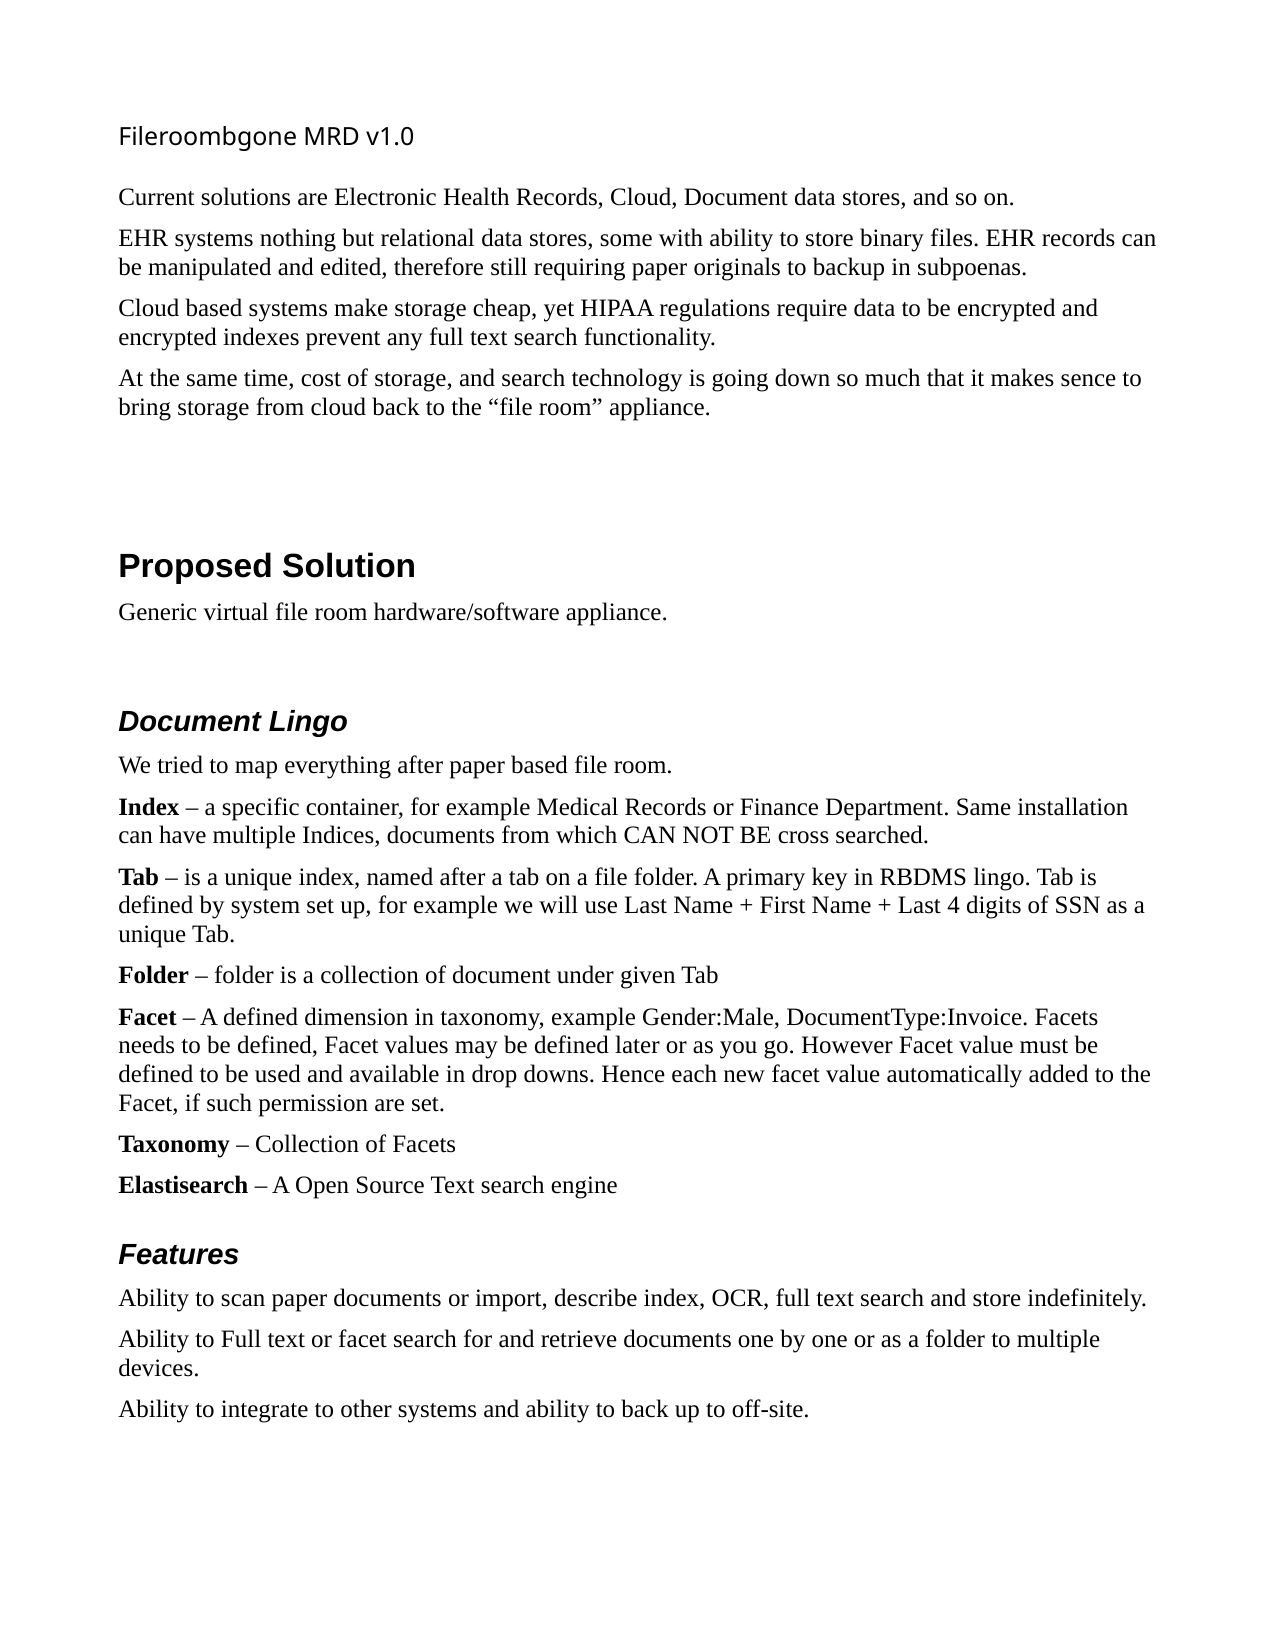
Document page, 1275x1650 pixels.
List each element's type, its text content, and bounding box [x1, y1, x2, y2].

text Index – a specific container, for example Medical Records or Finance Department. Same installation can have multiple Indices, documents from which CAN NOT BE cross searched. [118, 792, 1157, 849]
text Folder – folder is a collection of document under given Tab [118, 960, 1157, 989]
text Taxonomy – Collection of Facets [118, 1129, 1157, 1158]
text We tried to map everything after paper based file room. [118, 750, 1157, 779]
text Elastisearch – A Open Source Text search engine [118, 1170, 1157, 1199]
text Current solutions are Electronic Health Records, Cloud, Document data stores, and so on. [118, 182, 1157, 210]
text EHR systems nothing but relational data stores, some with ability to store binary files. EHR records can be manipulated and edited, therefore still requiring paper originals to backup in subpoenas. [118, 223, 1157, 280]
text Ability to scan paper documents or import, describe index, OCR, full text search and store indefinitely. [118, 1283, 1157, 1311]
subtitle Document Lingo [118, 704, 1157, 738]
text Ability to Full text or facet search for and retrieve documents one by one or as a folder to multiple devices. [118, 1324, 1157, 1381]
text Cloud based systems make storage cheap, yet HIPAA regulations require data to be encrypted and encrypted indexes prevent any full text search functionality. [118, 293, 1157, 350]
subtitle Proposed Solution [118, 546, 1157, 584]
text Tab – is a unique index, named after a tab on a file folder. A primary key in RBDMS lingo. Tab is defined by system set up, for example we will use Last Name + First Name + Last 4 digits of SSN as a unique Tab. [118, 862, 1157, 948]
text Ability to integrate to other systems and ability to back up to off-site. [118, 1394, 1157, 1423]
subtitle Features [118, 1237, 1157, 1270]
text At the same time, cost of storage, and search technology is going down so much that it makes sence to bring storage from cloud back to the “file room” appliance. [118, 363, 1157, 420]
text Facet – A defined dimension in taxonomy, example Gender:Male, DocumentType:Invoice. Facets needs to be defined, Facet values may be defined later or as you go. However Facet value must be defined to be used and available in drop downs. Hence each new facet value automatically added to the Facet, if such permission are set. [118, 1002, 1157, 1117]
text Generic virtual file room hardware/software appliance. [118, 597, 1157, 626]
